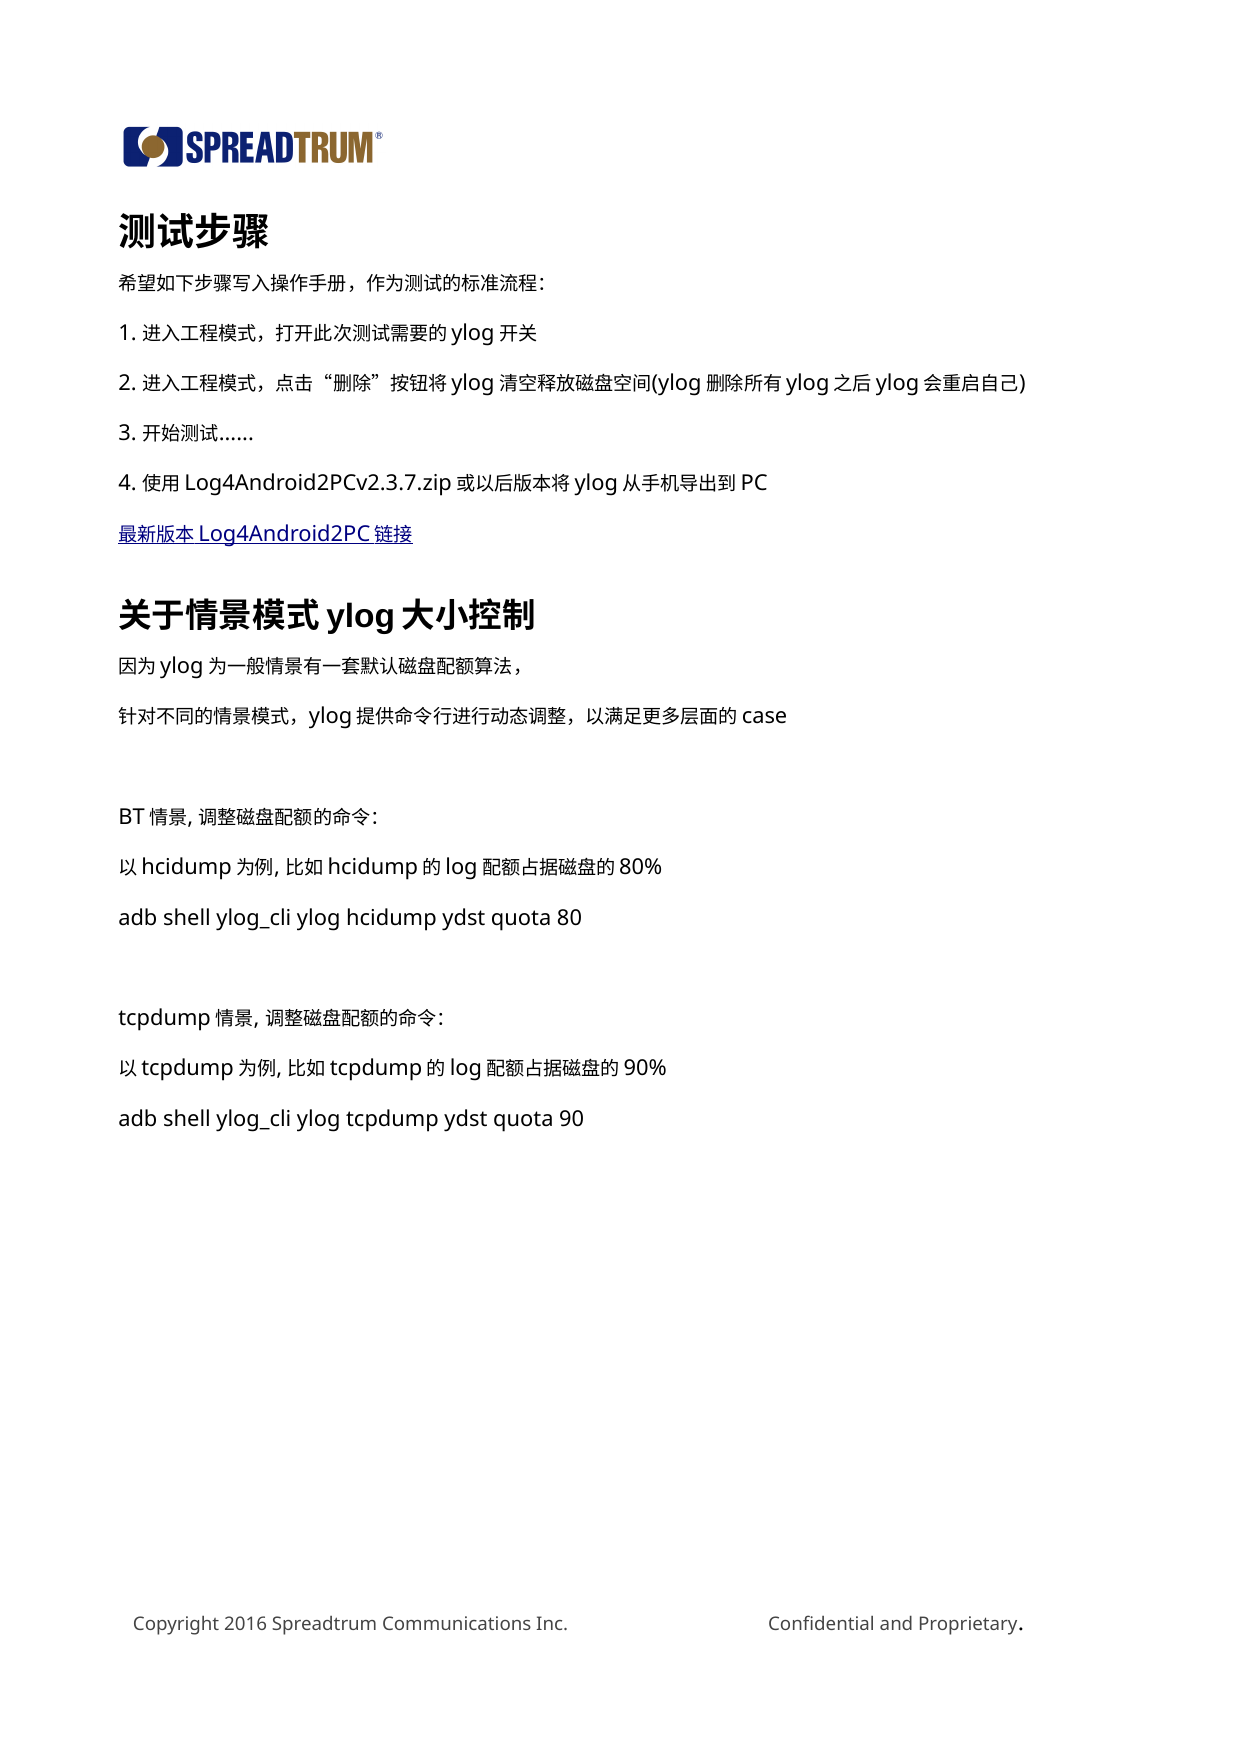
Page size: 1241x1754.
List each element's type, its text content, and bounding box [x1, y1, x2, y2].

text tcpdump情景, 调整磁盘配额的命令： [118, 1002, 1122, 1032]
text 针对不同的情景模式，ylog提供命令行进行动态调整，以满足更多层面的case [118, 700, 1122, 730]
text adb shell ylog_cli ylog tcpdump ydst quota 90 [118, 1103, 1122, 1132]
text 1. 进入工程模式，打开此次测试需要的ylog开关 [118, 316, 1122, 346]
text adb shell ylog_cli ylog hcidump ydst quota 80 [118, 901, 1122, 931]
text 希望如下步骤写入操作手册，作为测试的标准流程： [118, 269, 1122, 296]
subtitle 测试步骤 [118, 201, 1122, 256]
text 以hcidump为例, 比如hcidump的log配额占据磁盘的80% [118, 851, 1122, 881]
text BT情景, 调整磁盘配额的命令： [118, 801, 1122, 831]
text 4. 使用Log4Android2PCv2.3.7.zip或以后版本将ylog从手机导出到PC [118, 467, 1122, 497]
text 最新版本Log4Android2PC链接 [118, 518, 1122, 547]
text 2. 进入工程模式，点击“删除”按钮将ylog清空释放磁盘空间(ylog删除所有ylog之后ylog会重启自己) [118, 367, 1122, 397]
picture [120, 123, 386, 168]
text 因为ylog为一般情景有一套默认磁盘配额算法， [118, 650, 1122, 680]
text 以tcpdump为例, 比如tcpdump的log配额占据磁盘的90% [118, 1052, 1122, 1082]
subtitle 关于情景模式ylog大小控制 [118, 589, 1122, 637]
text 3. 开始测试...... [118, 417, 1122, 447]
